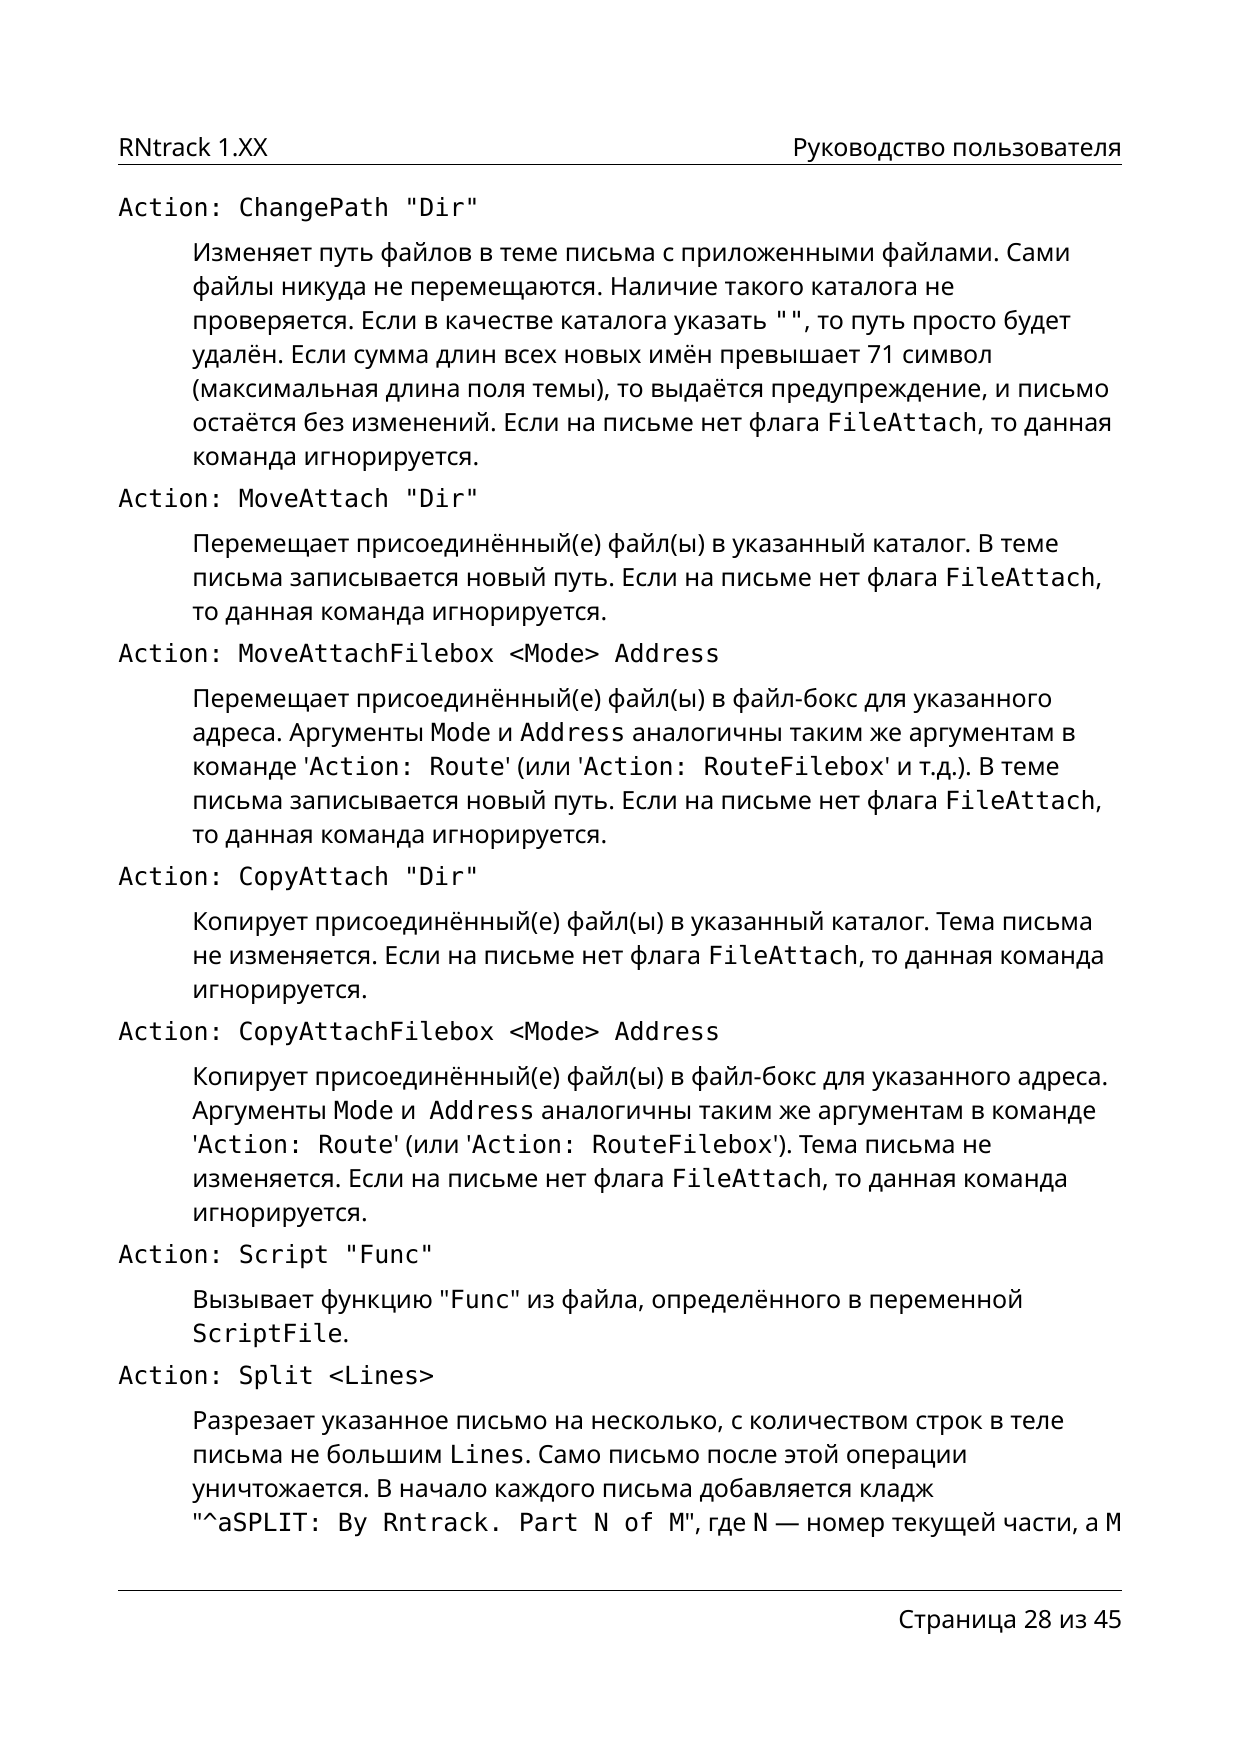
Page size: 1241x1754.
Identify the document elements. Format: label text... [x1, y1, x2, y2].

text Разрезает указанное письмо на несколько, с количеством строк в теле письма не большим Lines. Само письмо после этой операции уничтожается. В начало каждого письма добавляется кладж "^aSPLIT: By Rntrack. Part N of M", где N — номер текущей части, а M [192, 1402, 1122, 1538]
text Action: CopyAttachFilebox <Mode> Address [118, 1017, 1122, 1047]
text Action: MoveAttachFilebox <Mode> Address [118, 639, 1122, 669]
text Изменяет путь файлов в теме письма с приложенными файлами. Сами файлы никуда не перемещаются. Наличие такого каталога не проверяется. Если в качестве каталога указать "", то путь просто будет удалён. Если сумма длин всех новых имён превышает 71 символ (максимальная длина поля темы), то выдаётся предупреждение, и письмо остаётся без изменений. Если на письме нет флага FileAttach, то данная команда игнорируется. [192, 234, 1122, 473]
text Action: ChangePath "Dir" [118, 193, 1122, 223]
text Action: Script "Func" [118, 1241, 1122, 1270]
text Копирует присоединённый(е) файл(ы) в файл-бокс для указанного адреса. Аргументы Mode и Address аналогичны таким же аргументам в команде 'Action: Route' (или 'Action: RouteFilebox'). Тема письма не изменяется. Если на письме нет флага FileAttach, то данная команда игнорируется. [192, 1058, 1122, 1229]
text Вызывает функцию "Func" из файла, определённого в переменной ScriptFile. [192, 1281, 1122, 1349]
text Action: Split <Lines> [118, 1361, 1122, 1391]
text Перемещает присоединённый(е) файл(ы) в указанный каталог. В теме письма записывается новый путь. Если на письме нет флага FileAttach, то данная команда игнорируется. [192, 526, 1122, 628]
text Action: CopyAttach "Dir" [118, 863, 1122, 892]
text Перемещает присоединённый(е) файл(ы) в файл-бокс для указанного адреса. Аргументы Mode и Address аналогичны таким же аргументам в команде 'Action: Route' (или 'Action: RouteFilebox' и т.д.). В теме письма записывается новый путь. Если на письме нет флага FileAttach, то данная команда игнорируется. [192, 681, 1122, 851]
text Action: MoveAttach "Dir" [118, 485, 1122, 514]
text Копирует присоединённый(е) файл(ы) в указанный каталог. Тема письма не изменяется. Если на письме нет флага FileAttach, то данная команда игнорируется. [192, 903, 1122, 1006]
